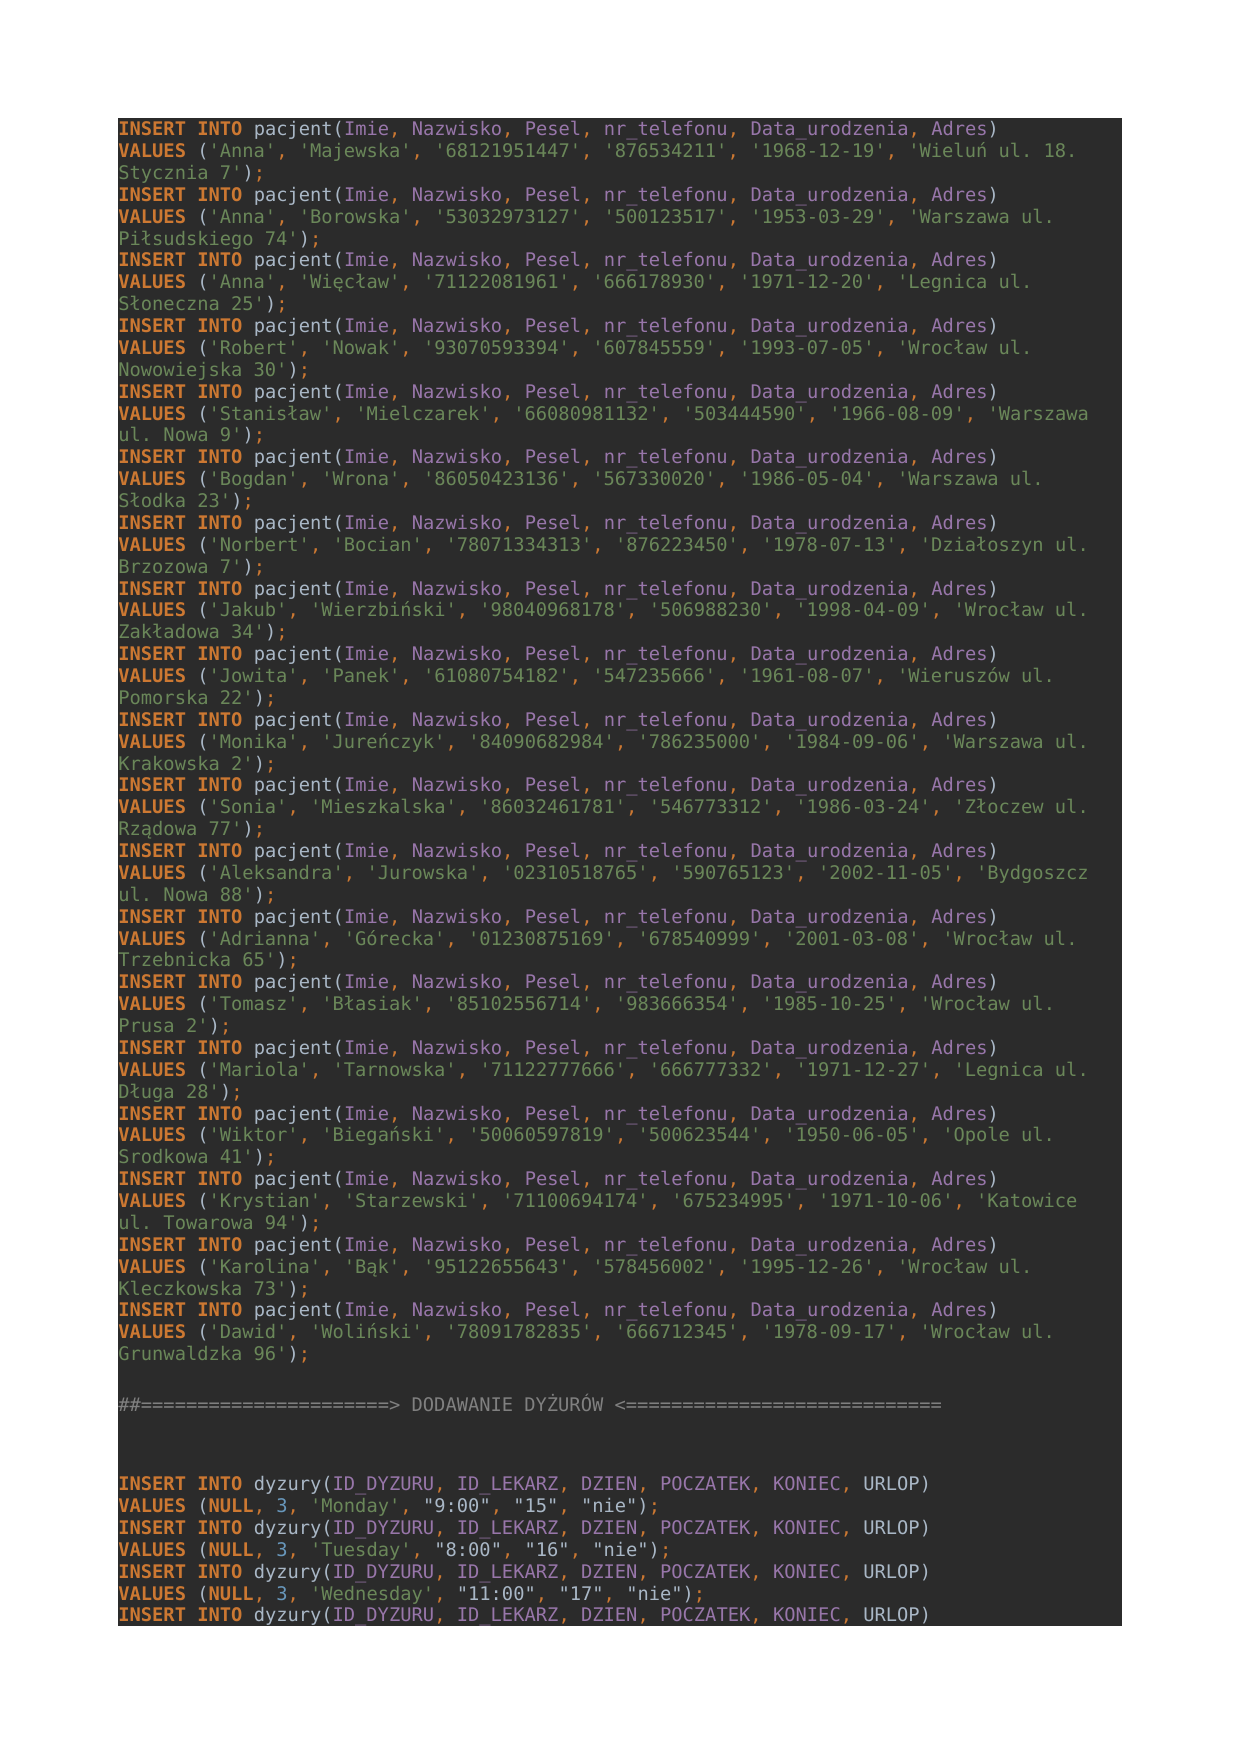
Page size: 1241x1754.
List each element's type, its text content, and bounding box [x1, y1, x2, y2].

text INSERT INTO pacjent(Imie, Nazwisko, Pesel, nr_telefonu, Data_urodzenia, Adres) VALUES ('Anna', 'Majewska', '68121951447', '876534211', '1968-12-19', 'Wieluń ul. 18. Stycznia 7'); INSERT INTO pacjent(Imie, Nazwisko, Pesel, nr_telefonu, Data_urodzenia, Adres) VALUES ('Anna', 'Borowska', '53032973127', '500123517', '1953-03-29', 'Warszawa ul. Piłsudskiego 74'); INSERT INTO pacjent(Imie, Nazwisko, Pesel, nr_telefonu, Data_urodzenia, Adres) VALUES ('Anna', 'Więcław', '71122081961', '666178930', '1971-12-20', 'Legnica ul. Słoneczna 25'); INSERT INTO pacjent(Imie, Nazwisko, Pesel, nr_telefonu, Data_urodzenia, Adres) VALUES ('Robert', 'Nowak', '93070593394', '607845559', '1993-07-05', 'Wrocław ul. Nowowiejska 30'); INSERT INTO pacjent(Imie, Nazwisko, Pesel, nr_telefonu, Data_urodzenia, Adres) VALUES ('Stanisław', 'Mielczarek', '66080981132', '503444590', '1966-08-09', 'Warszawa ul. Nowa 9'); INSERT INTO pacjent(Imie, Nazwisko, Pesel, nr_telefonu, Data_urodzenia, Adres) VALUES ('Bogdan', 'Wrona', '86050423136', '567330020', '1986-05-04', 'Warszawa ul. Słodka 23'); INSERT INTO pacjent(Imie, Nazwisko, Pesel, nr_telefonu, Data_urodzenia, Adres) VALUES ('Norbert', 'Bocian', '78071334313', '876223450', '1978-07-13', 'Działoszyn ul. Brzozowa 7'); INSERT INTO pacjent(Imie, Nazwisko, Pesel, nr_telefonu, Data_urodzenia, Adres) VALUES ('Jakub', 'Wierzbiński', '98040968178', '506988230', '1998-04-09', 'Wrocław ul. Zakładowa 34'); INSERT INTO pacjent(Imie, Nazwisko, Pesel, nr_telefonu, Data_urodzenia, Adres) VALUES ('Jowita', 'Panek', '61080754182', '547235666', '1961-08-07', 'Wieruszów ul. Pomorska 22'); INSERT INTO pacjent(Imie, Nazwisko, Pesel, nr_telefonu, Data_urodzenia, Adres) VALUES ('Monika', 'Jureńczyk', '84090682984', '786235000', '1984-09-06', 'Warszawa ul. Krakowska 2'); INSERT INTO pacjent(Imie, Nazwisko, Pesel, nr_telefonu, Data_urodzenia, Adres) VALUES ('Sonia', 'Mieszkalska', '86032461781', '546773312', '1986-03-24', 'Złoczew ul. Rządowa 77'); INSERT INTO pacjent(Imie, Nazwisko, Pesel, nr_telefonu, Data_urodzenia, Adres) VALUES ('Aleksandra', 'Jurowska', '02310518765', '590765123', '2002-11-05', 'Bydgoszcz ul. Nowa 88'); INSERT INTO pacjent(Imie, Nazwisko, Pesel, nr_telefonu, Data_urodzenia, Adres) VALUES ('Adrianna', 'Górecka', '01230875169', '678540999', '2001-03-08', 'Wrocław ul. Trzebnicka 65'); INSERT INTO pacjent(Imie, Nazwisko, Pesel, nr_telefonu, Data_urodzenia, Adres) VALUES ('Tomasz', 'Błasiak', '85102556714', '983666354', '1985-10-25', 'Wrocław ul. Prusa 2'); INSERT INTO pacjent(Imie, Nazwisko, Pesel, nr_telefonu, Data_urodzenia, Adres) VALUES ('Mariola', 'Tarnowska', '71122777666', '666777332', '1971-12-27', 'Legnica ul. Długa 28'); INSERT INTO pacjent(Imie, Nazwisko, Pesel, nr_telefonu, Data_urodzenia, Adres) VALUES ('Wiktor', 'Biegański', '50060597819', '500623544', '1950-06-05', 'Opole ul. Srodkowa 41'); INSERT INTO pacjent(Imie, Nazwisko, Pesel, nr_telefonu, Data_urodzenia, Adres) VALUES ('Krystian', 'Starzewski', '71100694174', '675234995', '1971-10-06', 'Katowice ul. Towarowa 94'); INSERT INTO pacjent(Imie, Nazwisko, Pesel, nr_telefonu, Data_urodzenia, Adres) VALUES ('Karolina', 'Bąk', '95122655643', '578456002', '1995-12-26', 'Wrocław ul. Kleczkowska 73'); INSERT INTO pacjent(Imie, Nazwisko, Pesel, nr_telefonu, Data_urodzenia, Adres) VALUES ('Dawid', 'Woliński', '78091782835', '666712345', '1978-09-17', 'Wrocław ul. Grunwaldzka 96'); ##======================> DODAWANIE DYŻURÓW <============================ [118, 118, 1122, 1444]
text INSERT INTO dyzury(ID_DYZURU, ID_LEKARZ, DZIEN, POCZATEK, KONIEC, URLOP) VALUES (NULL, 3, 'Monday', "9:00", "15", "nie"); INSERT INTO dyzury(ID_DYZURU, ID_LEKARZ, DZIEN, POCZATEK, KONIEC, URLOP) VALUES (NULL, 3, 'Tuesday', "8:00", "16", "nie"); INSERT INTO dyzury(ID_DYZURU, ID_LEKARZ, DZIEN, POCZATEK, KONIEC, URLOP) VALUES (NULL, 3, 'Wednesday', "11:00", "17", "nie"); INSERT INTO dyzury(ID_DYZURU, ID_LEKARZ, DZIEN, POCZATEK, KONIEC, URLOP) [118, 1444, 1122, 1626]
